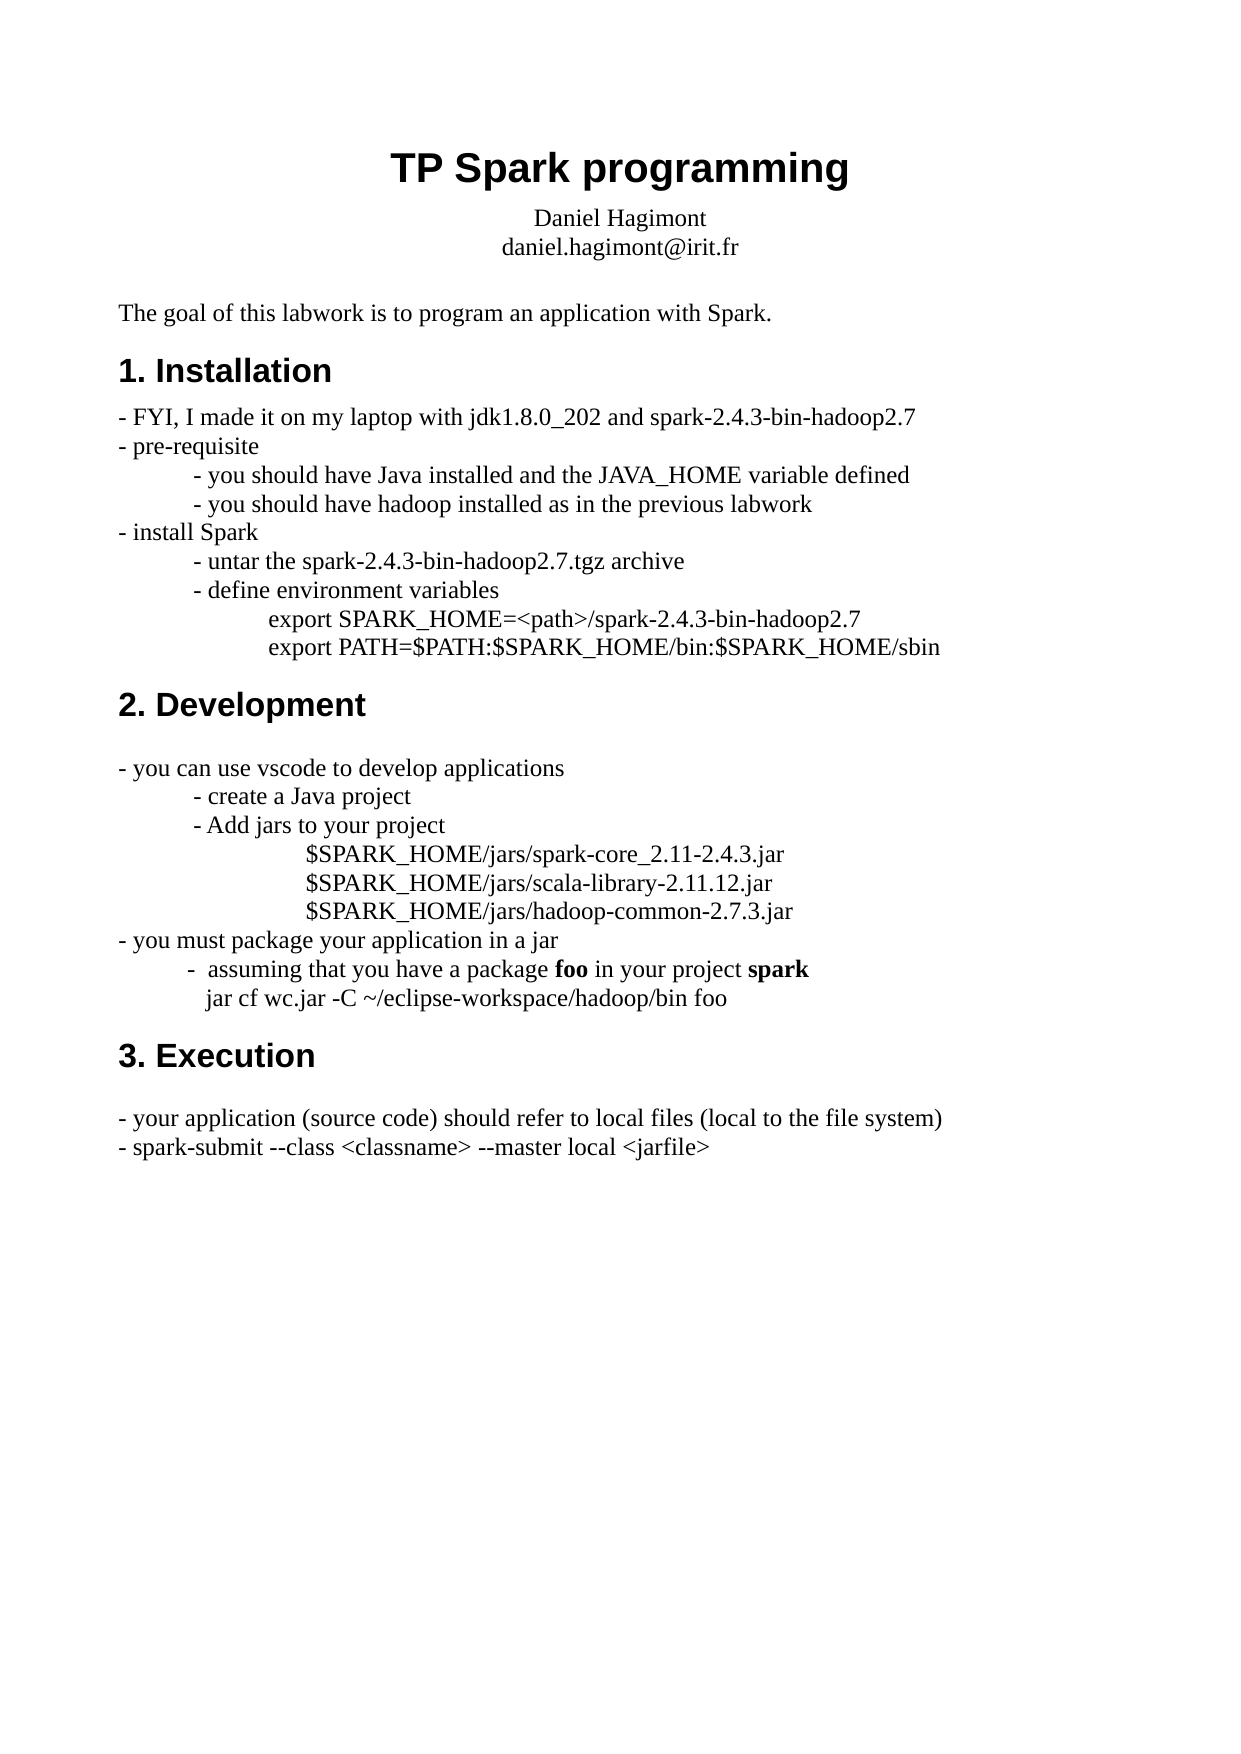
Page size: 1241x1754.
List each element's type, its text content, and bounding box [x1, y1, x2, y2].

text $SPARK_HOME/jars/hadoop-common-2.7.3.jar [118, 896, 1122, 925]
text jar cf wc.jar -C ~/eclipse-workspace/hadoop/bin foo [118, 983, 1122, 1011]
text - spark-submit --class <classname> --master local <jarfile> [118, 1132, 1122, 1160]
text - Add jars to your project [118, 810, 1122, 839]
subtitle TP Spark programming [118, 143, 1122, 191]
text - you should have Java installed and the JAVA_HOME variable defined [118, 460, 1122, 489]
text - untar the spark-2.4.3-bin-hadoop2.7.tgz archive [118, 546, 1122, 575]
text - install Spark [118, 517, 1122, 546]
text - define environment variables [118, 575, 1122, 604]
text export SPARK_HOME=<path>/spark-2.4.3-bin-hadoop2.7 [118, 604, 1122, 632]
text $SPARK_HOME/jars/scala-library-2.11.12.jar [118, 868, 1122, 896]
text $SPARK_HOME/jars/spark-core_2.11-2.4.3.jar [118, 839, 1122, 868]
text - you must package your application in a jar [118, 925, 1122, 954]
subtitle 1. Installation [118, 351, 1122, 390]
text - pre-requisite [118, 431, 1122, 460]
subtitle 3. Execution [118, 1036, 1122, 1074]
text The goal of this labwork is to program an application with Spark. [118, 298, 1122, 326]
text export PATH=$PATH:$SPARK_HOME/bin:$SPARK_HOME/sbin [118, 632, 1122, 661]
text - create a Java project [118, 781, 1122, 810]
text - you can use vscode to develop applications [118, 753, 1122, 781]
text - your application (source code) should refer to local files (local to the file system) [118, 1103, 1122, 1132]
text daniel.hagimont@irit.fr [118, 232, 1122, 261]
text - you should have hadoop installed as in the previous labwork [118, 489, 1122, 517]
subtitle 2. Development [118, 685, 1122, 724]
text - assuming that you have a package foo in your project spark [118, 954, 1122, 983]
text - FYI, I made it on my laptop with jdk1.8.0_202 and spark-2.4.3-bin-hadoop2.7 [118, 402, 1122, 431]
text Daniel Hagimont [118, 203, 1122, 232]
